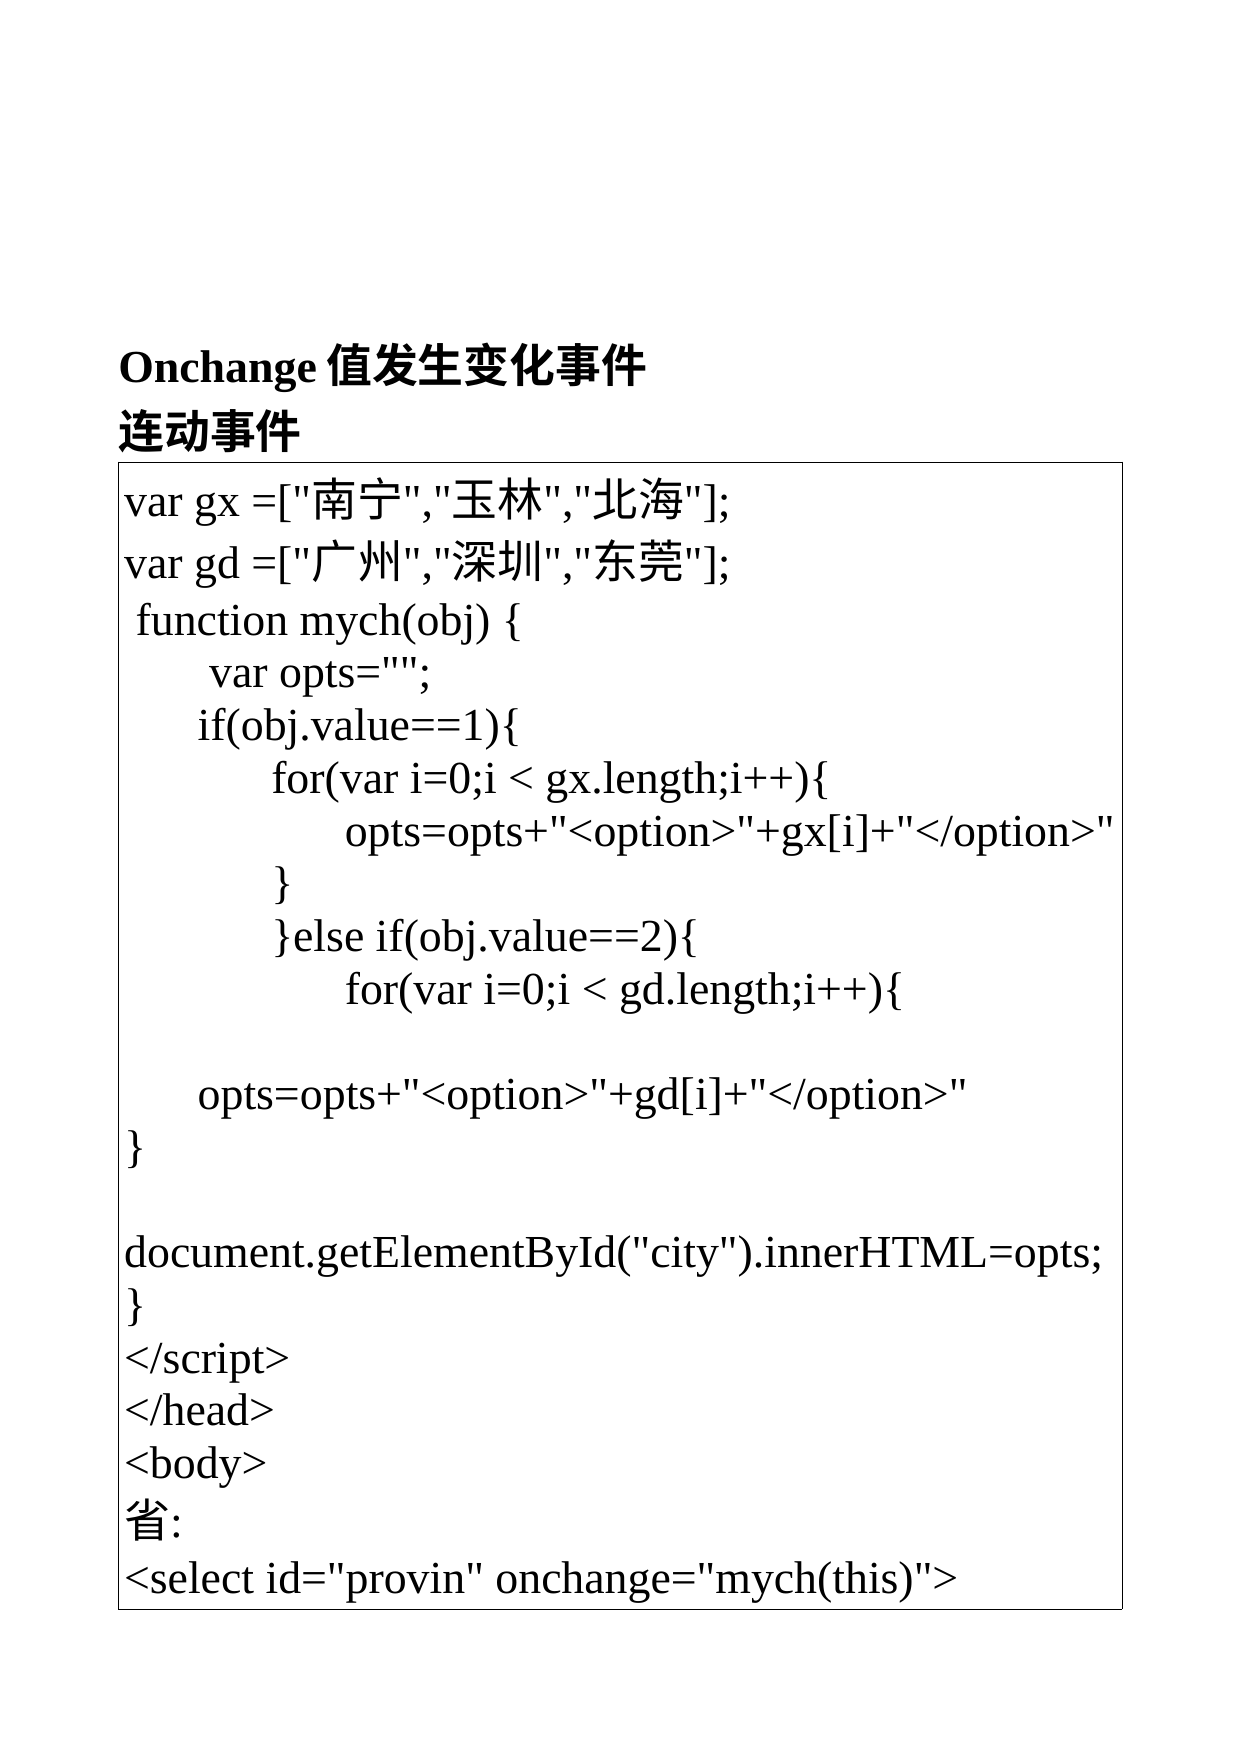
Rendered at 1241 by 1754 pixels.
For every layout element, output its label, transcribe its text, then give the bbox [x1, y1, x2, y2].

text 连动事件 [118, 395, 1122, 462]
table_header var gx =["南宁","玉林","北海"]; var gd =["广州","深圳","东莞"]; function mych(obj) { var opts=""; if(obj.value==1){ for(var i=0;i < gx.length;i++){ opts=opts+"<option>"+gx[i]+"</option>" } }else if(obj.value==2){ for(var i=0;i < gd.length;i++){ opts=opts+"<option>"+gd[i]+"</option>" } document.getElementById("city").innerHTML=opts; } </script> </head> <body> 省: <select id="provin" onchange="mych(this)"> [119, 463, 1122, 1609]
text Onchange值发生变化事件 [118, 329, 1122, 395]
